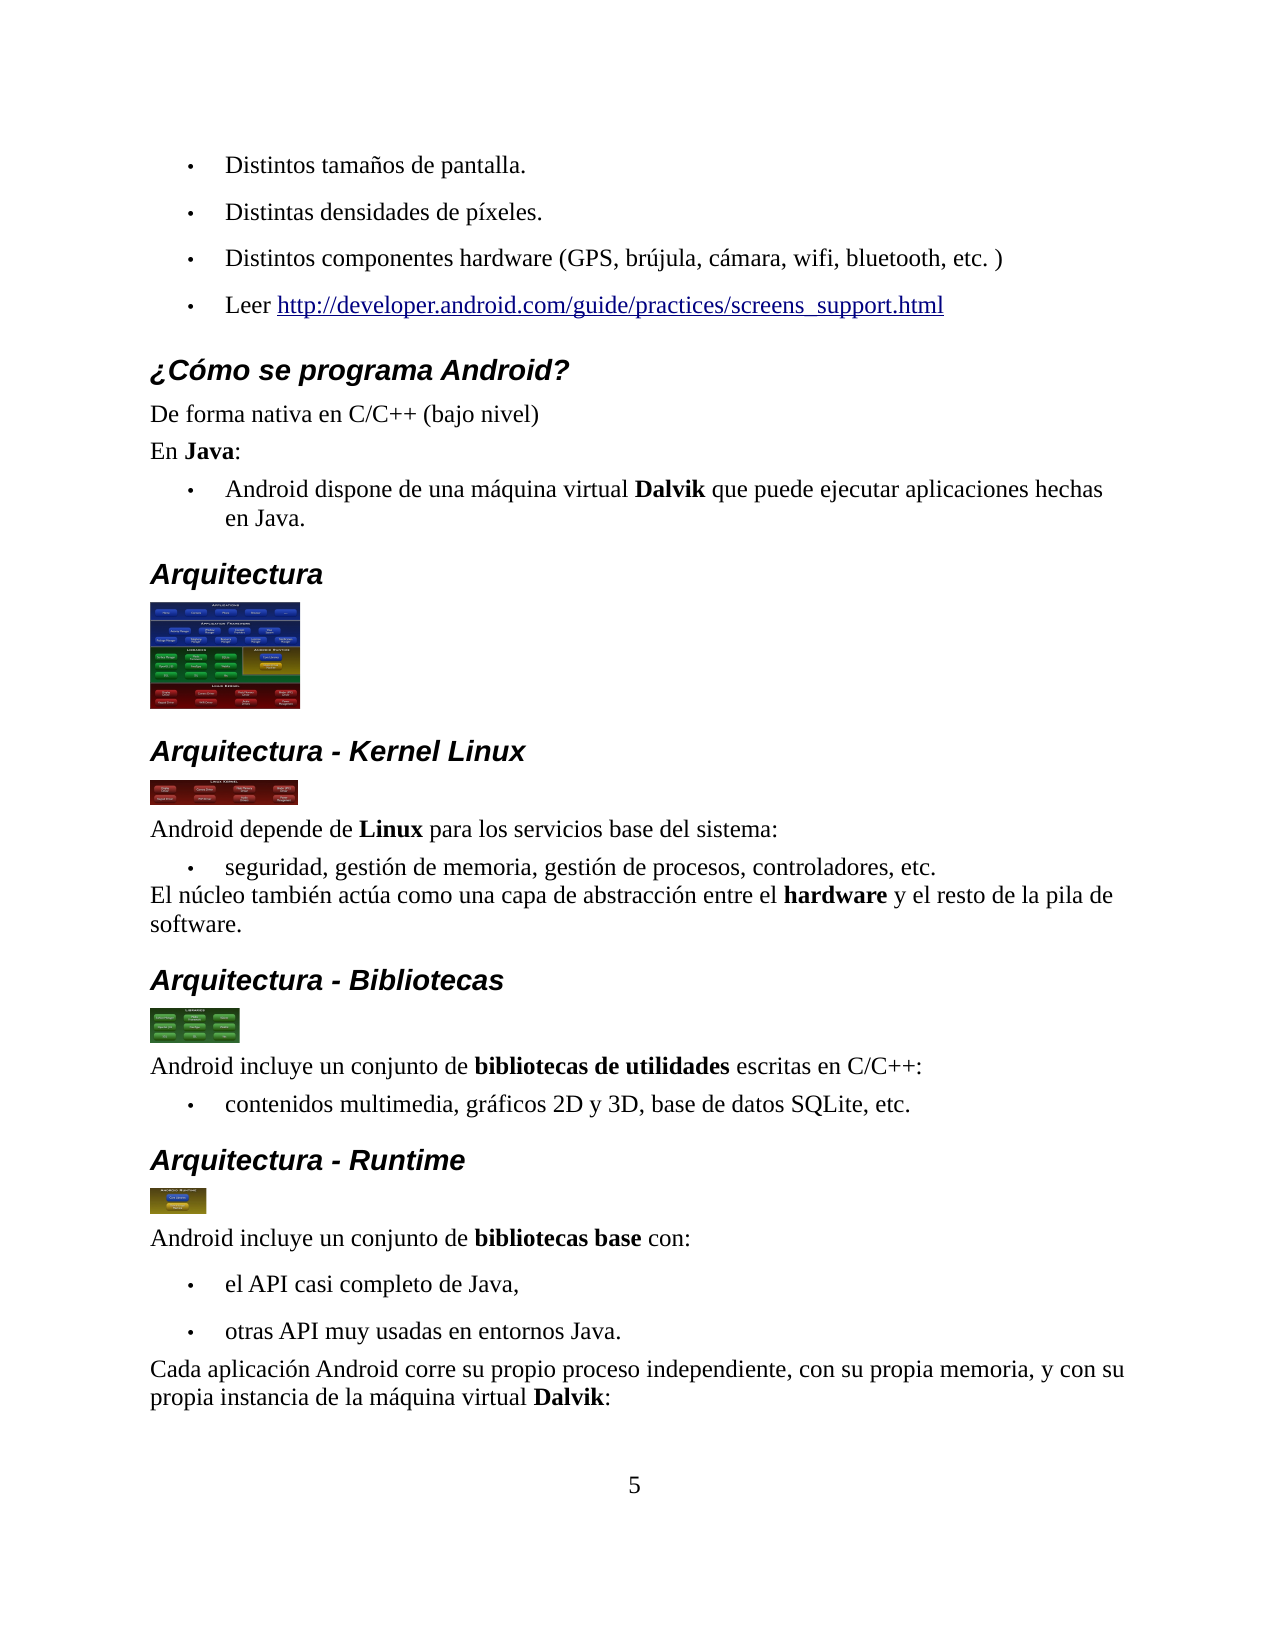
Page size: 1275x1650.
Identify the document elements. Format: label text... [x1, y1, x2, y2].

list Distintas densidades de píxeles. [187, 197, 1125, 225]
text Android depende de Linux para los servicios base del sistema: [150, 814, 1125, 843]
list Leer http://developer.android.com/guide/practices/screens_support.html [187, 290, 1125, 319]
picture [150, 1188, 207, 1214]
picture [150, 602, 300, 709]
subtitle Arquitectura [150, 557, 1125, 590]
subtitle Arquitectura - Bibliotecas [150, 963, 1125, 996]
list Android dispone de una máquina virtual Dalvik que puede ejecutar aplicaciones hechas en Java. [187, 474, 1125, 532]
list el API casi completo de Java, [187, 1269, 1125, 1298]
subtitle Arquitectura - Kernel Linux [150, 734, 1125, 767]
list Distintos componentes hardware (GPS, brújula, cámara, wifi, bluetooth, etc. ) [187, 243, 1125, 272]
picture [150, 1008, 240, 1043]
text Cada aplicación Android corre su propio proceso independiente, con su propia memoria, y con su propia instancia de la máquina virtual Dalvik: [150, 1354, 1125, 1411]
text De forma nativa en C/C++ (bajo nivel) [150, 399, 1125, 427]
picture [150, 780, 298, 805]
list contenidos multimedia, gráficos 2D y 3D, base de datos SQLite, etc. [187, 1089, 1125, 1118]
subtitle Arquitectura - Runtime [150, 1143, 1125, 1176]
subtitle ¿Cómo se programa Android? [150, 353, 1125, 386]
text En Java: [150, 436, 1125, 465]
text El núcleo también actúa como una capa de abstracción entre el hardware y el resto de la pila de software. [150, 880, 1125, 938]
text Android incluye un conjunto de bibliotecas base con: [150, 1223, 1125, 1251]
text Android incluye un conjunto de bibliotecas de utilidades escritas en C/C++: [150, 1051, 1125, 1080]
list seguridad, gestión de memoria, gestión de procesos, controladores, etc. [187, 852, 1125, 880]
list Distintos tamaños de pantalla. [187, 150, 1125, 179]
list otras API muy usadas en entornos Java. [187, 1316, 1125, 1345]
